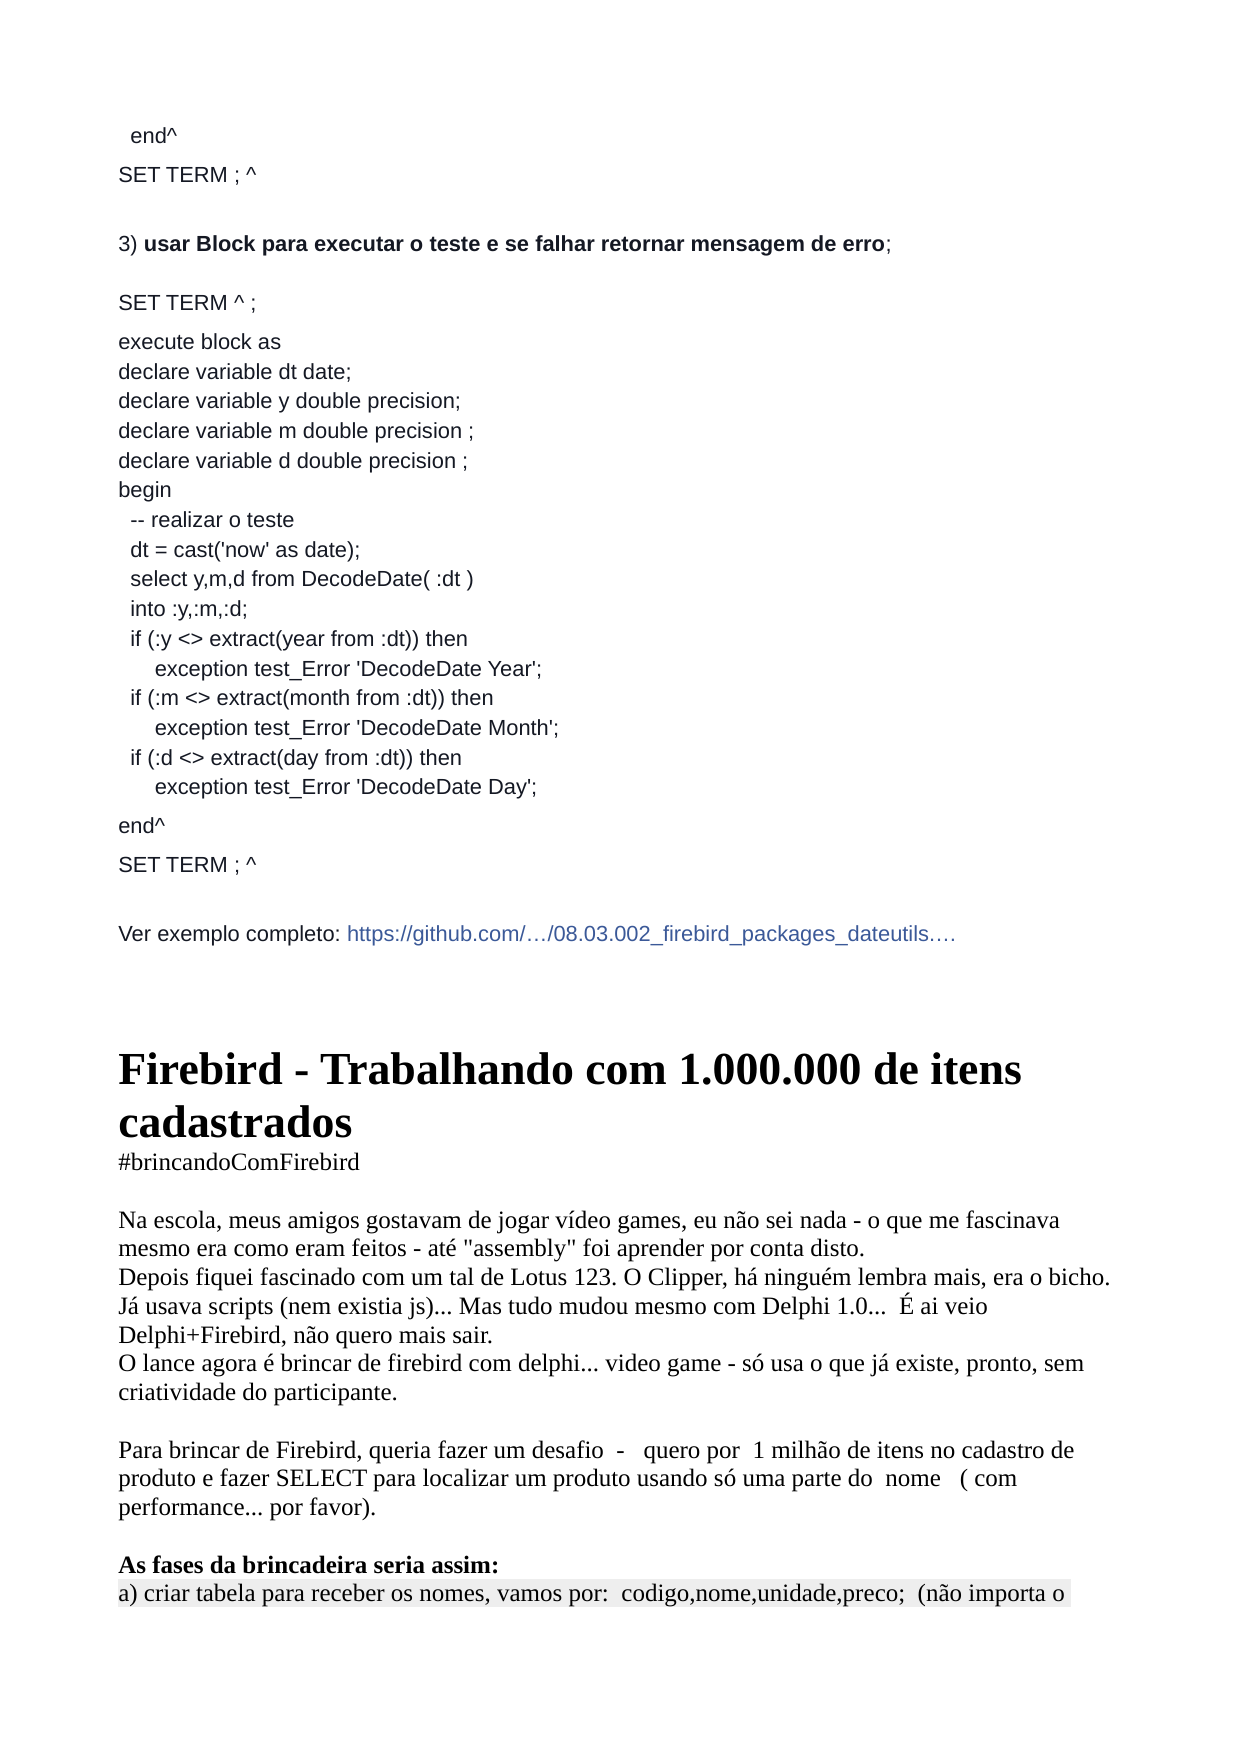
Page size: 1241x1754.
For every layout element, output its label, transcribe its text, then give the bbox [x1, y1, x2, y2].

text end^ [118, 118, 1122, 148]
text end^ [118, 809, 1122, 838]
text Firebird - Trabalhando com 1.000.000 de itens cadastrados [118, 1042, 1122, 1147]
text SET TERM ; ^ [118, 848, 1122, 907]
text Na escola, meus amigos gostavam de jogar vídeo games, eu não sei nada - o que me fascinava mesmo era como eram feitos - até "assembly" foi aprender por conta disto. [118, 1205, 1122, 1262]
text Para brincar de Firebird, queria fazer um desafio - quero por 1 milhão de itens no cadastro de produto e fazer SELECT para localizar um produto usando só uma parte do nome ( com performance... por favor). [118, 1435, 1122, 1521]
text #brincandoComFirebird [118, 1147, 1122, 1176]
text execute block as declare variable dt date; declare variable y double precision; declare variable m double precision ; declare variable d double precision ; begin -- realizar o teste dt = cast('now' as date); select y,m,d from DecodeDate( :dt ) into :y,:m,:d; if (:y <> extract(year from :dt)) then exception test_Error 'DecodeDate Year'; if (:m <> extract(month from :dt)) then exception test_Error 'DecodeDate Month'; if (:d <> extract(day from :dt)) then exception test_Error 'DecodeDate Day'; [118, 324, 1122, 799]
text As fases da brincadeira seria assim: [118, 1550, 1122, 1578]
text a) criar tabela para receber os nomes, vamos por: codigo,nome,unidade,preco; (não importa o [118, 1578, 1122, 1607]
text Depois fiquei fascinado com um tal de Lotus 123. O Clipper, há ninguém lembra mais, era o bicho. Já usava scripts (nem existia js)... Mas tudo mudou mesmo com Delphi 1.0... É ai veio Delphi+Firebird, não quero mais sair. [118, 1262, 1122, 1348]
text 3) usar Block para executar o teste e se falhar retornar mensagem de erro; SET TERM ^ ; [118, 226, 1122, 315]
text Ver exemplo completo: https://github.com/…/08.03.002_firebird_packages_dateutils.… [118, 917, 1122, 946]
text SET TERM ; ^ [118, 157, 1122, 217]
text O lance agora é brincar de firebird com delphi... video game - só usa o que já existe, pronto, sem criatividade do participante. [118, 1348, 1122, 1406]
